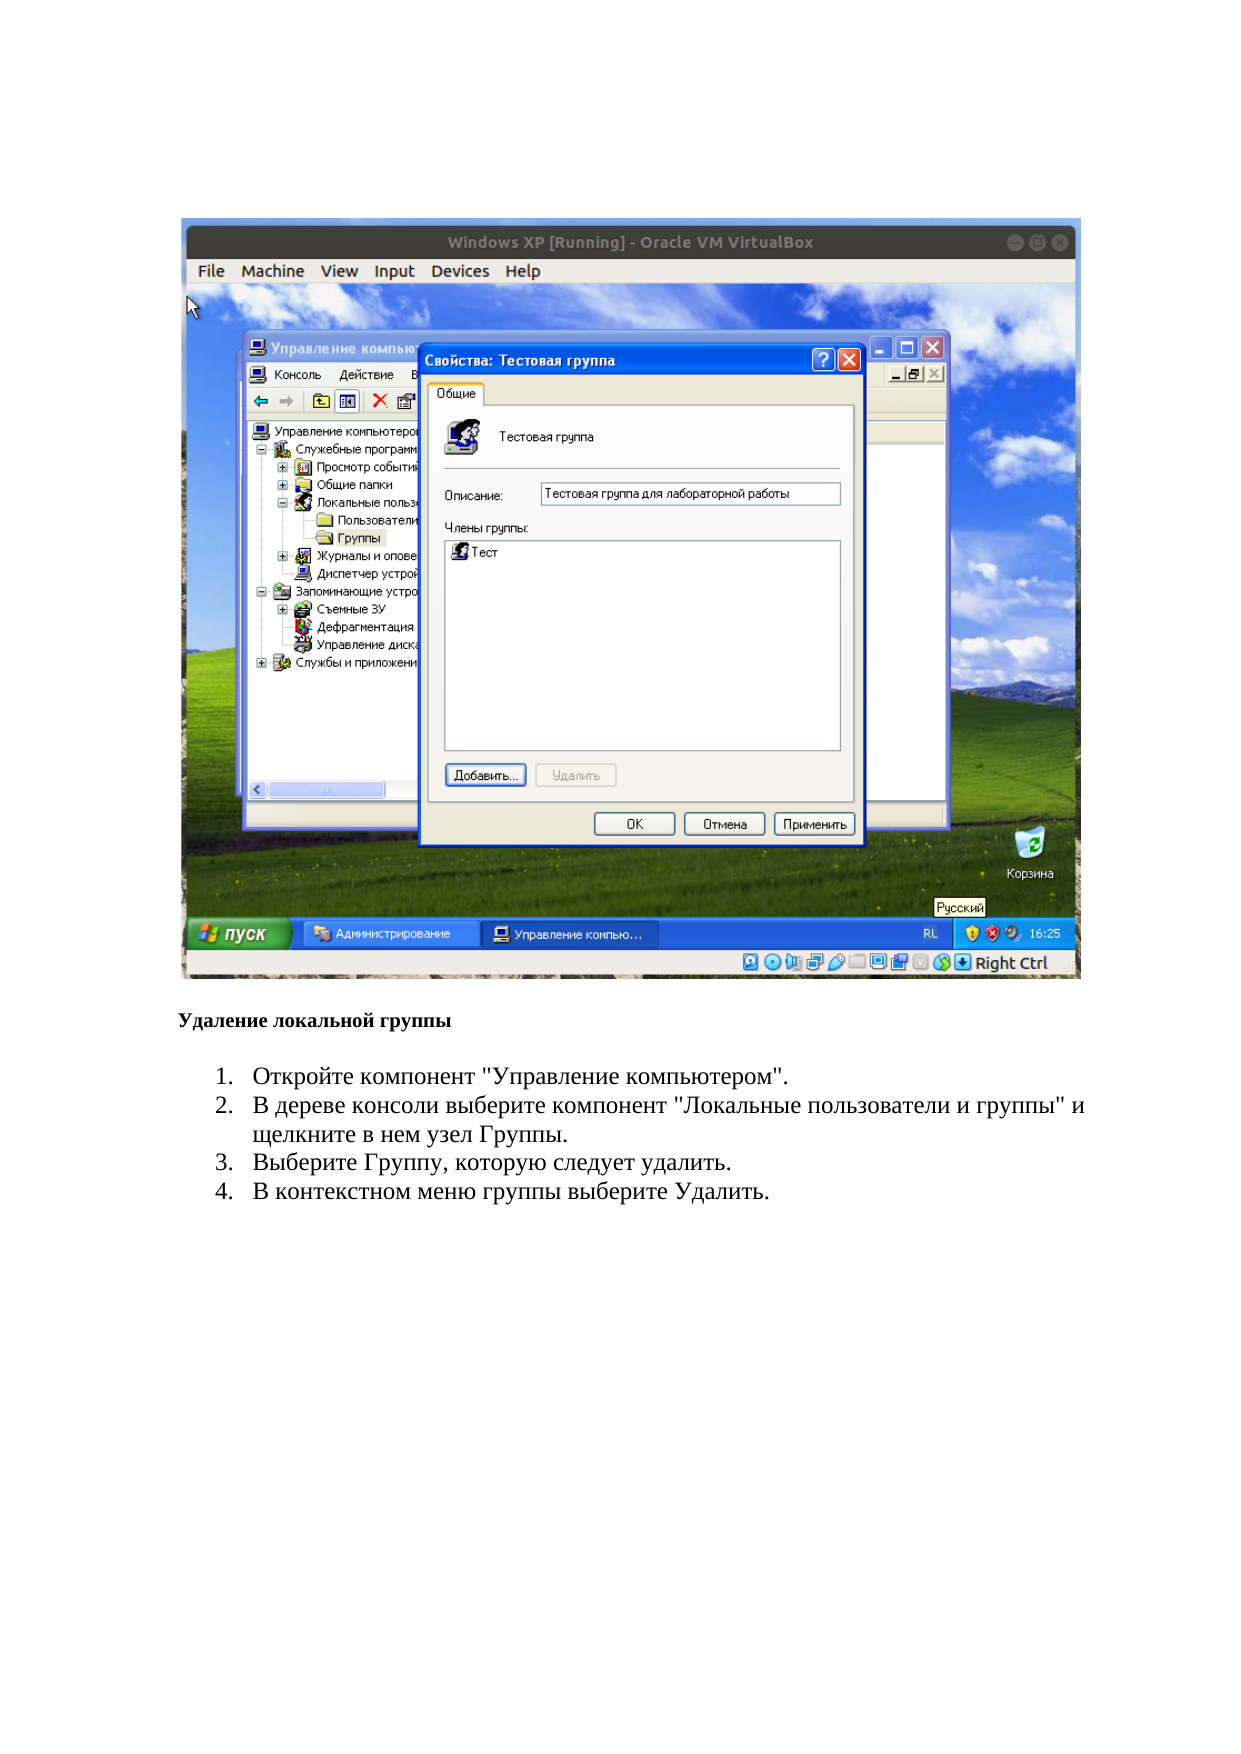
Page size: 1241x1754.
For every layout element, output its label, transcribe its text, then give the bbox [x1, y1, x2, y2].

list В дереве консоли выберите компонент "Локальные пользователи и группы" и щелкните в нем узел Группы. [215, 1090, 1152, 1147]
picture [181, 218, 1081, 979]
list Выберите Группу, которую следует удалить. [215, 1147, 1152, 1176]
text Удаление локальной группы [177, 232, 1152, 1032]
list В контекстном меню группы выберите Удалить. [215, 1176, 1152, 1205]
list Откройте компонент "Управление компьютером". [215, 1061, 1152, 1090]
